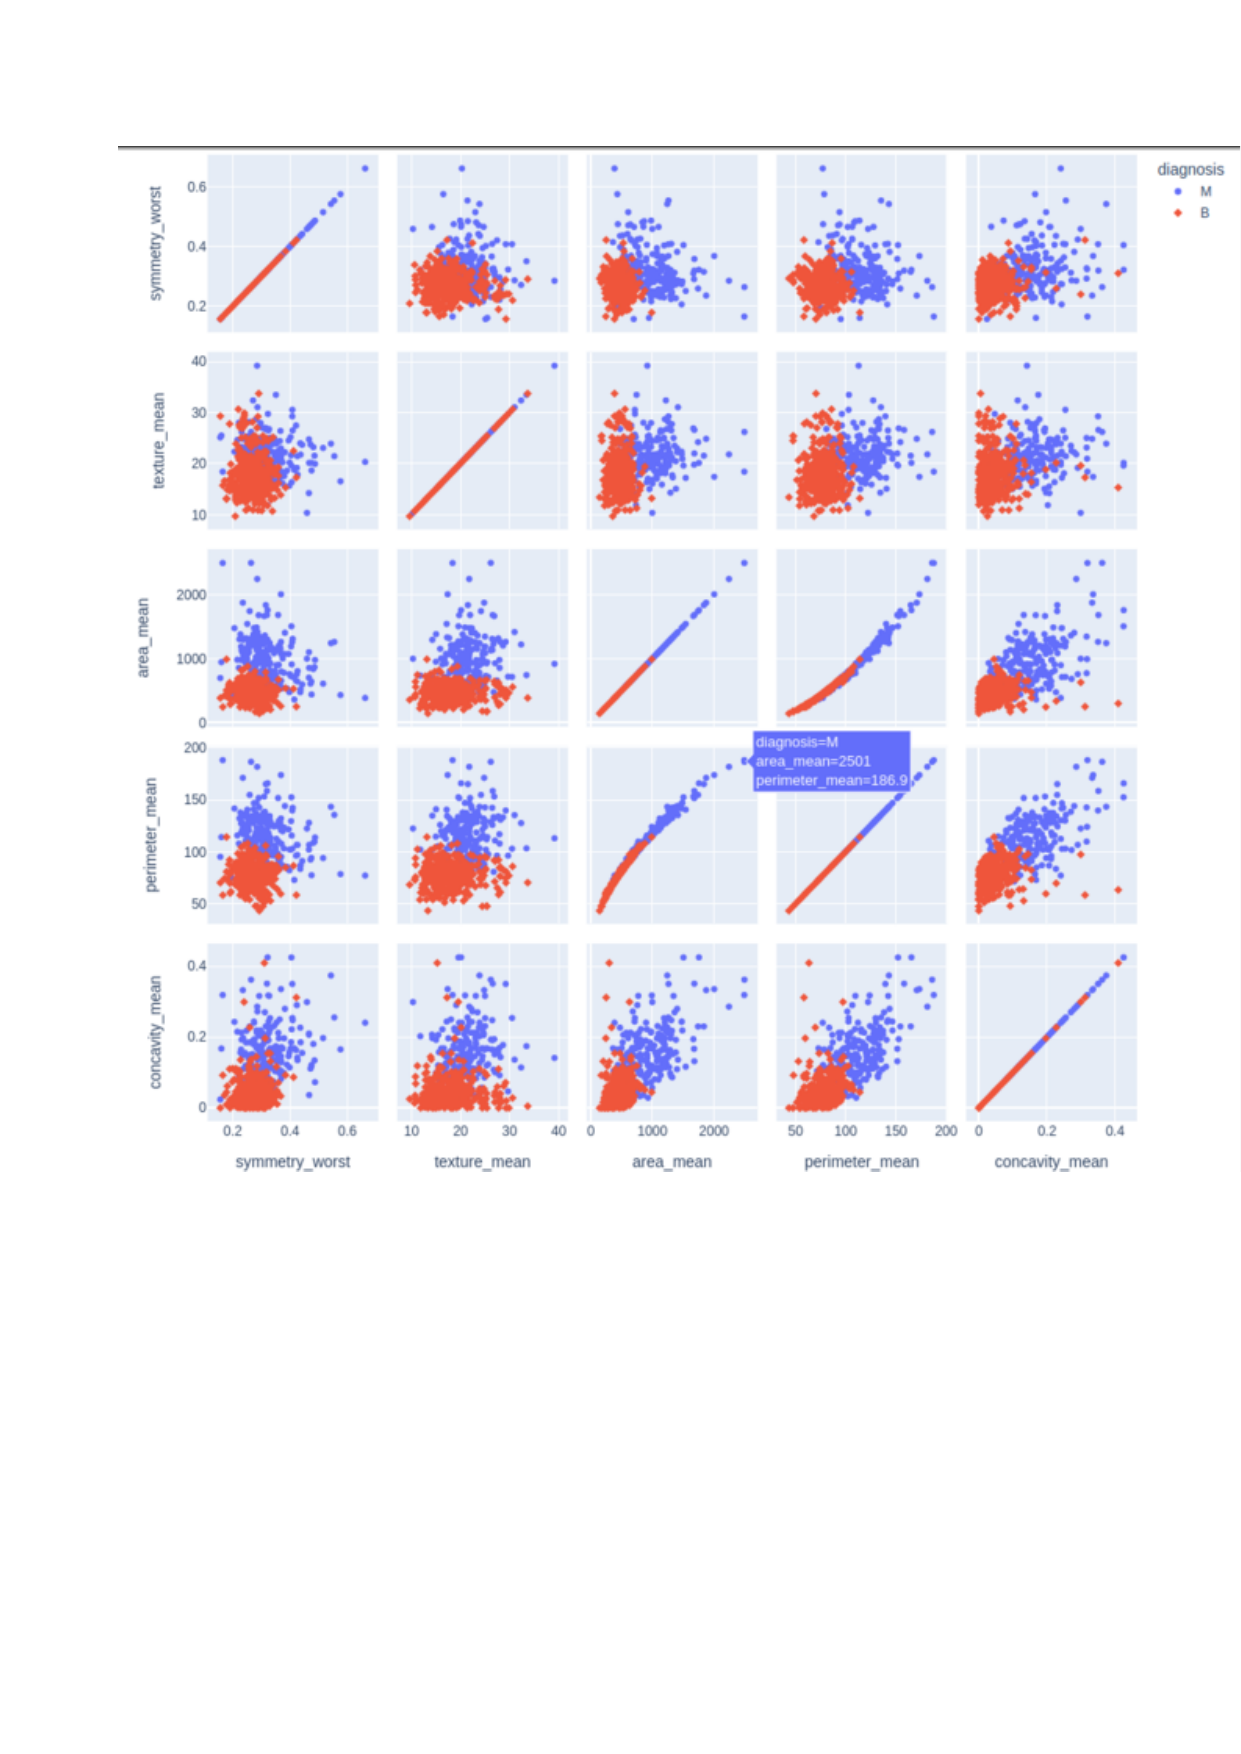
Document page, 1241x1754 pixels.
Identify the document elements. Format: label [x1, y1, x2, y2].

picture [118, 146, 1241, 1172]
